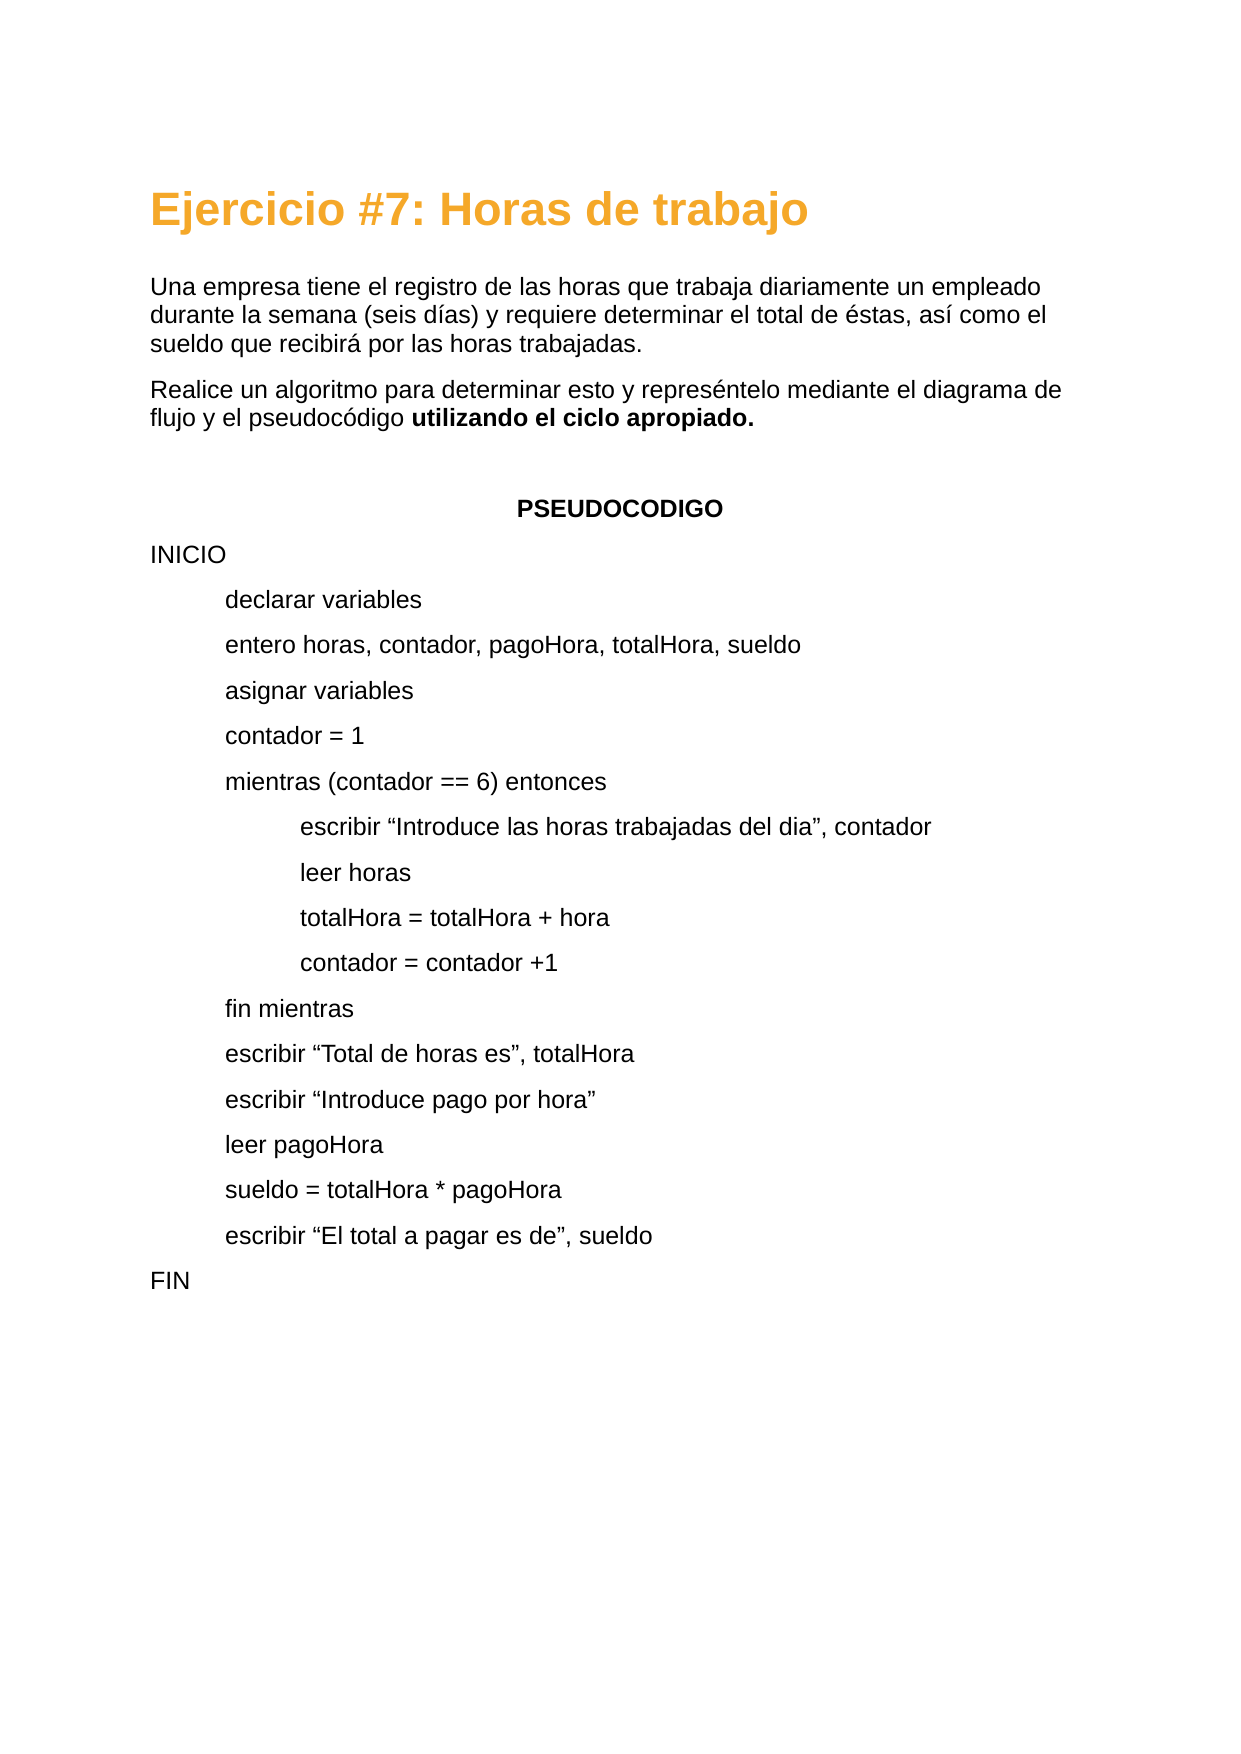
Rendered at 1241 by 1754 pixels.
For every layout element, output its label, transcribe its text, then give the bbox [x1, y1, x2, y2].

text contador = 1 [150, 721, 1090, 750]
text escribir “El total a pagar es de”, sueldo [150, 1221, 1090, 1250]
text leer horas [150, 858, 1090, 886]
text Una empresa tiene el registro de las horas que trabaja diariamente un empleado durante la semana (seis días) y requiere determinar el total de éstas, así como el sueldo que recibirá por las horas trabajadas. [150, 272, 1090, 358]
text sueldo = totalHora * pagoHora [150, 1176, 1090, 1204]
text leer pagoHora [150, 1130, 1090, 1159]
text mientras (contador == 6) entonces [150, 767, 1090, 796]
text escribir “Total de horas es”, totalHora [150, 1039, 1090, 1068]
text INICIO [150, 540, 1090, 568]
text FIN [150, 1266, 1090, 1295]
text declarar variables [150, 585, 1090, 614]
text totalHora = totalHora + hora [150, 903, 1090, 932]
text entero horas, contador, pagoHora, totalHora, sueldo [150, 631, 1090, 659]
subtitle Ejercicio #7: Horas de trabajo [150, 181, 1090, 235]
text escribir “Introduce pago por hora” [150, 1085, 1090, 1113]
text contador = contador +1 [150, 948, 1090, 977]
text PSEUDOCODIGO [150, 494, 1090, 523]
text asignar variables [150, 676, 1090, 705]
text escribir “Introduce las horas trabajadas del dia”, contador [150, 812, 1090, 841]
text fin mientras [150, 994, 1090, 1023]
text Realice un algoritmo para determinar esto y represéntelo mediante el diagrama de flujo y el pseudocódigo utilizando el ciclo apropiado. [150, 375, 1090, 432]
